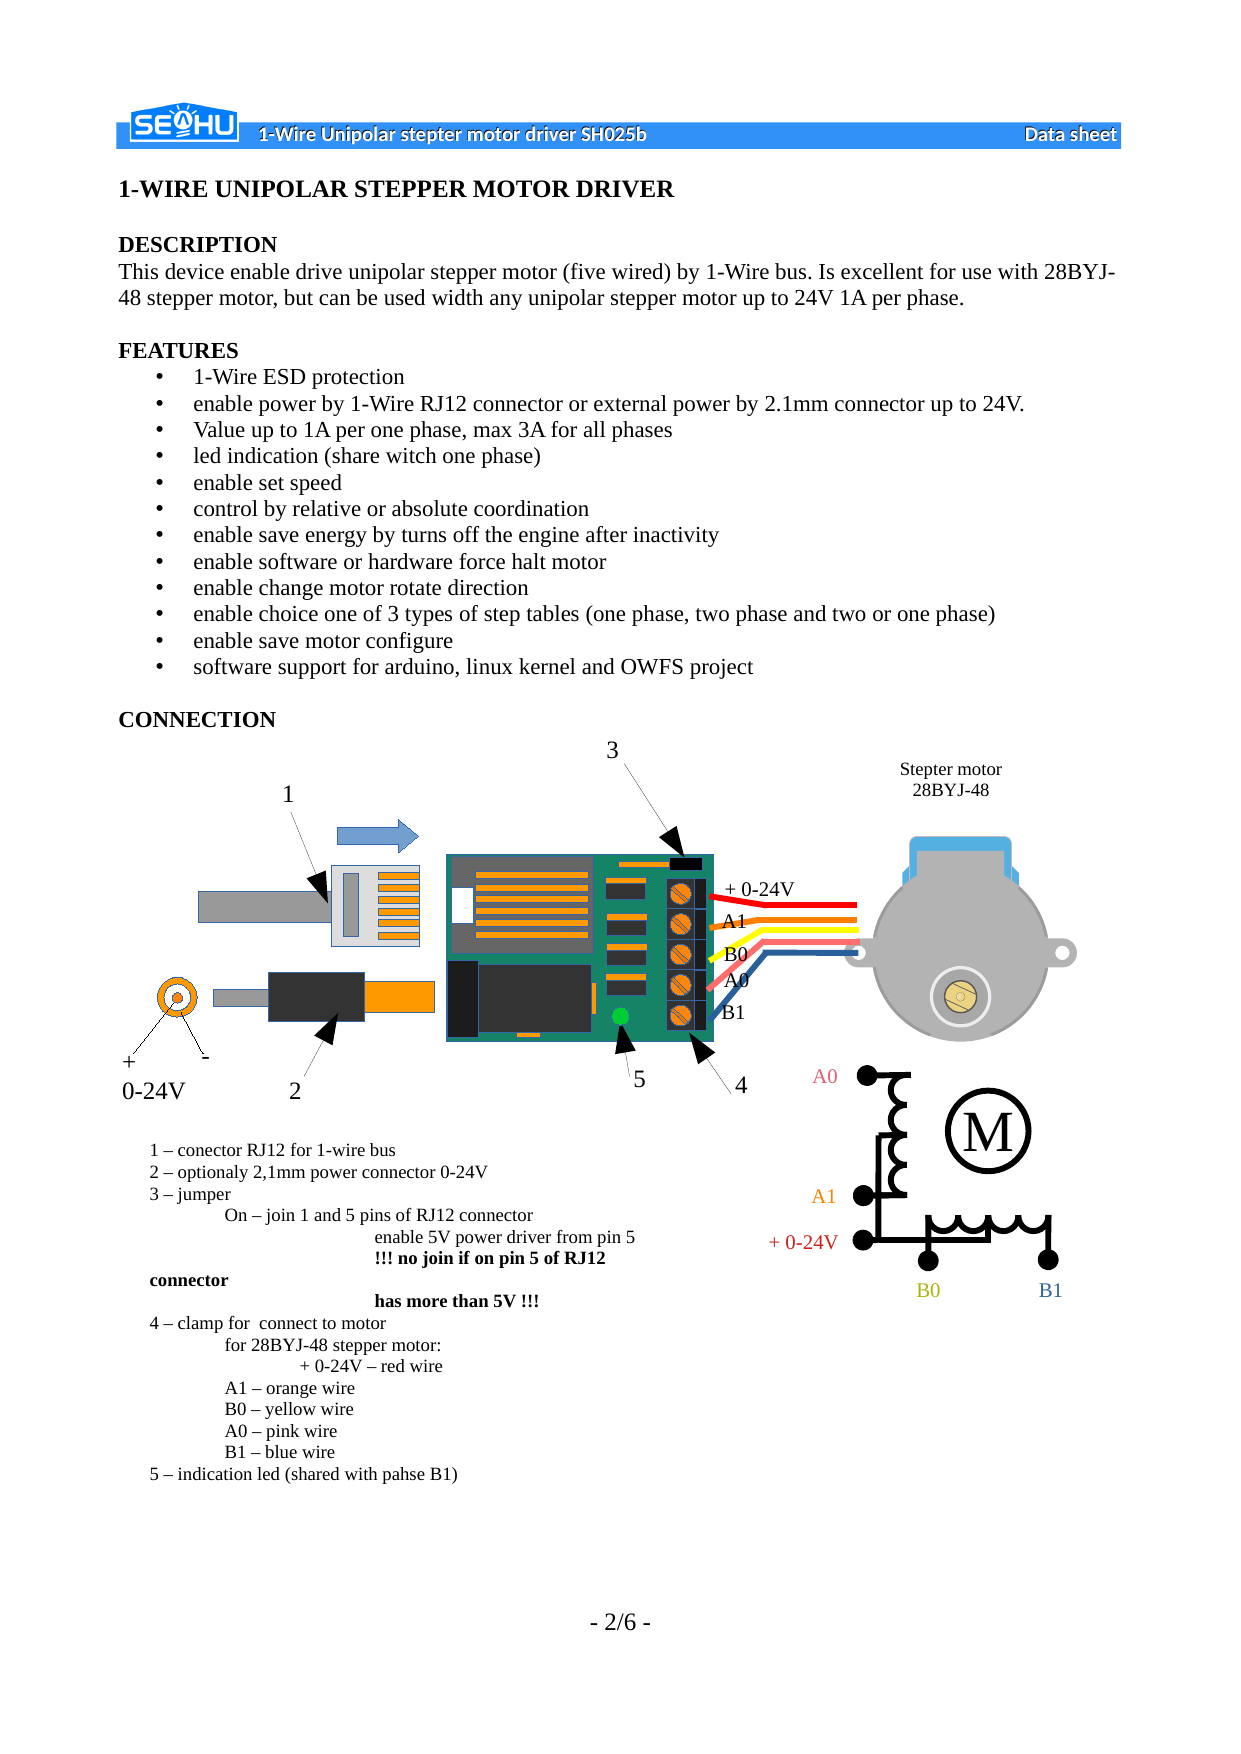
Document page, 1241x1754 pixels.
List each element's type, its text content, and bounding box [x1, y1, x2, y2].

list enable save motor configure [156, 627, 1122, 653]
text CONNECTION [118, 706, 1122, 732]
text FEATURES [118, 337, 1122, 363]
text 1-WIRE UNIPOLAR STEPPER MOTOR DRIVER [118, 174, 1122, 203]
list 1-Wire ESD protection [156, 363, 1122, 390]
list software support for arduino, linux kernel and OWFS project [156, 653, 1122, 679]
list enable software or hardware force halt motor [156, 548, 1122, 574]
list Value up to 1A per one phase, max 3A for all phases [156, 416, 1122, 442]
list enable save energy by turns off the engine after inactivity [156, 521, 1122, 548]
list led indication (share witch one phase) [156, 442, 1122, 469]
picture [129, 101, 239, 142]
list enable choice one of 3 types of step tables (one phase, two phase and two or one phase) [156, 601, 1122, 627]
list control by relative or absolute coordination [156, 495, 1122, 521]
text DESCRIPTION [118, 232, 1122, 258]
list enable change motor rotate direction [156, 574, 1122, 601]
text This device enable drive unipolar stepper motor (five wired) by 1-Wire bus. Is excellent for use with 28BYJ-48 stepper motor, but can be used width any unipolar stepper motor up to 24V 1A per phase. [118, 258, 1122, 311]
list enable power by 1-Wire RJ12 connector or external power by 2.1mm connector up to 24V. [156, 390, 1122, 416]
list enable set speed [156, 469, 1122, 495]
